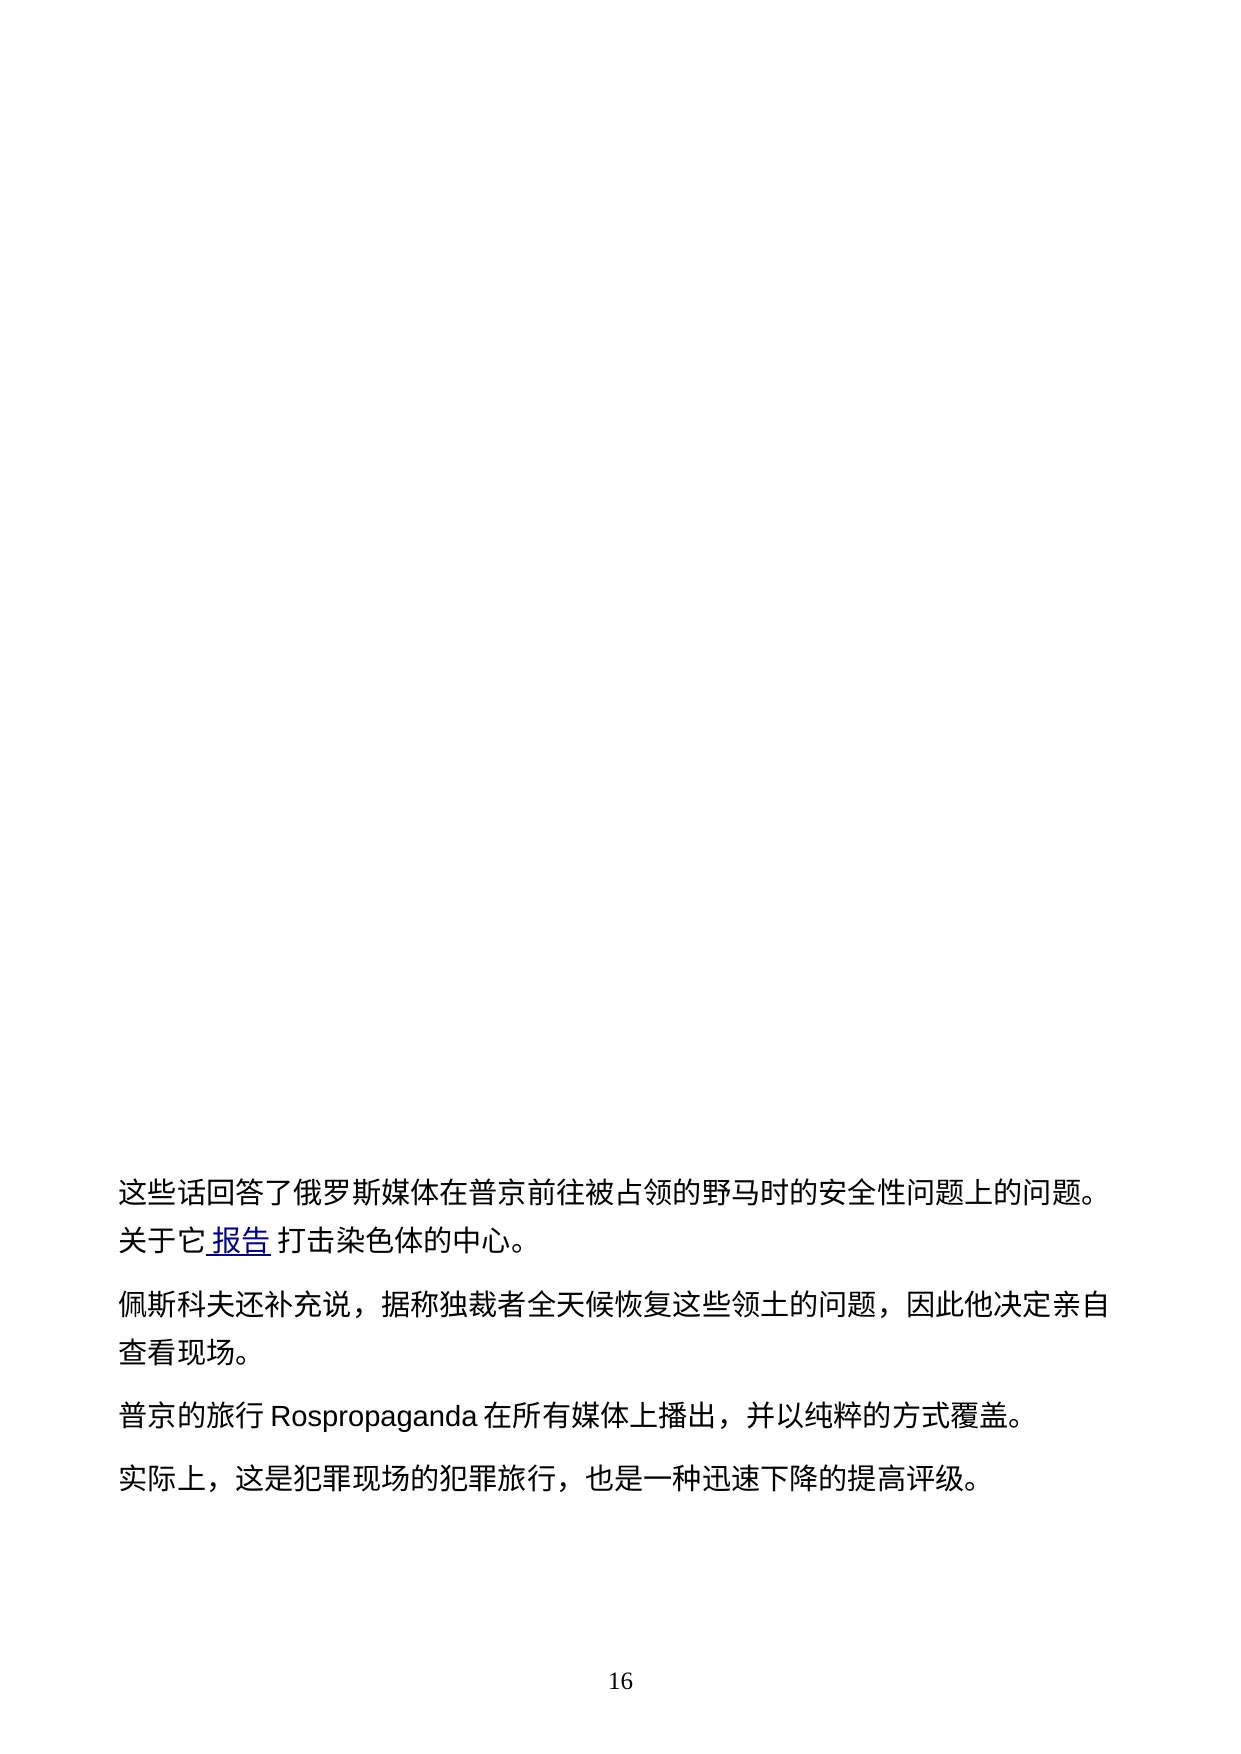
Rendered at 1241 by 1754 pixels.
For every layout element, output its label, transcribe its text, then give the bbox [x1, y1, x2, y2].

text 佩斯科夫还补充说，据称独裁者全天候恢复这些领土的问题，因此他决定亲自查看现场。 [118, 1281, 1122, 1372]
text 普京的旅行Rospropaganda在所有媒体上播出，并以纯粹的方式覆盖。 [118, 1393, 1122, 1435]
text 实际上，这是犯罪现场的犯罪旅行，也是一种迅速下降的提高评级。 [118, 1456, 1122, 1498]
text 这些话回答了俄罗斯媒体在普京前往被占领的野马时的安全性问题上的问题。 关于它 报告 打击染色体的中心。 [118, 118, 1122, 1260]
